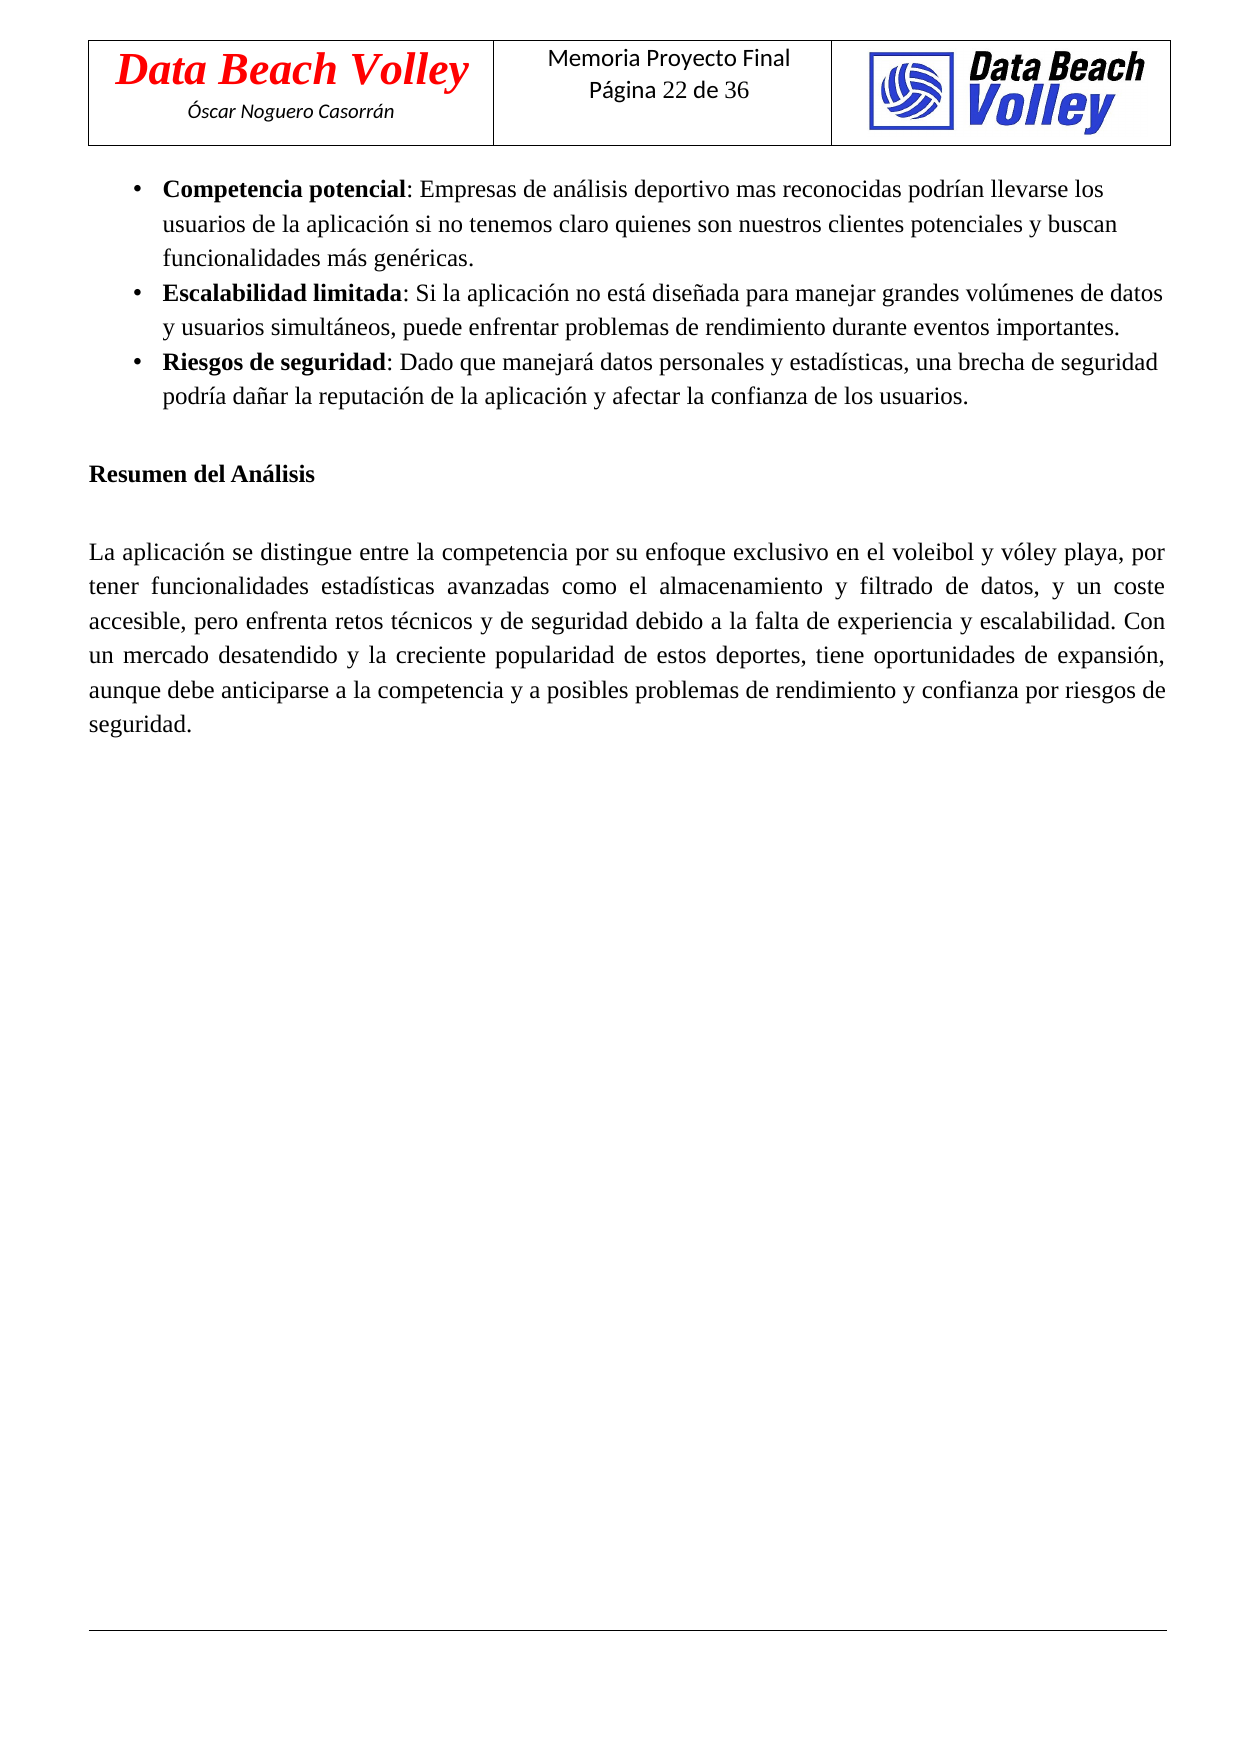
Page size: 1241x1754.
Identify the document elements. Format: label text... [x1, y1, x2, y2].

list Escalabilidad limitada: Si la aplicación no está diseñada para manejar grandes volúmenes de datos y usuarios simultáneos, puede enfrentar problemas de rendimiento durante eventos importantes. [133, 278, 1167, 341]
text La aplicación se distingue entre la competencia por su enfoque exclusivo en el voleibol y vóley playa, por tener funcionalidades estadísticas avanzadas como el almacenamiento y filtrado de datos, y un coste accesible, pero enfrenta retos técnicos y de seguridad debido a la falta de experiencia y escalabilidad. Con un mercado desatendido y la creciente popularidad de estos deportes, tiene oportunidades de expansión, aunque debe anticiparse a la competencia y a posibles problemas de rendimiento y confianza por riesgos de seguridad. [89, 537, 1167, 738]
list Riesgos de seguridad: Dado que manejará datos personales y estadísticas, una brecha de seguridad podría dañar la reputación de la aplicación y afectar la confianza de los usuarios. [133, 347, 1167, 410]
list Competencia potencial: Empresas de análisis deportivo mas reconocidas podrían llevarse los usuarios de la aplicación si no tenemos claro quienes son nuestros clientes potenciales y buscan funcionalidades más genéricas. [133, 174, 1167, 272]
picture [867, 48, 1148, 137]
text Resumen del Análisis [89, 459, 1167, 488]
